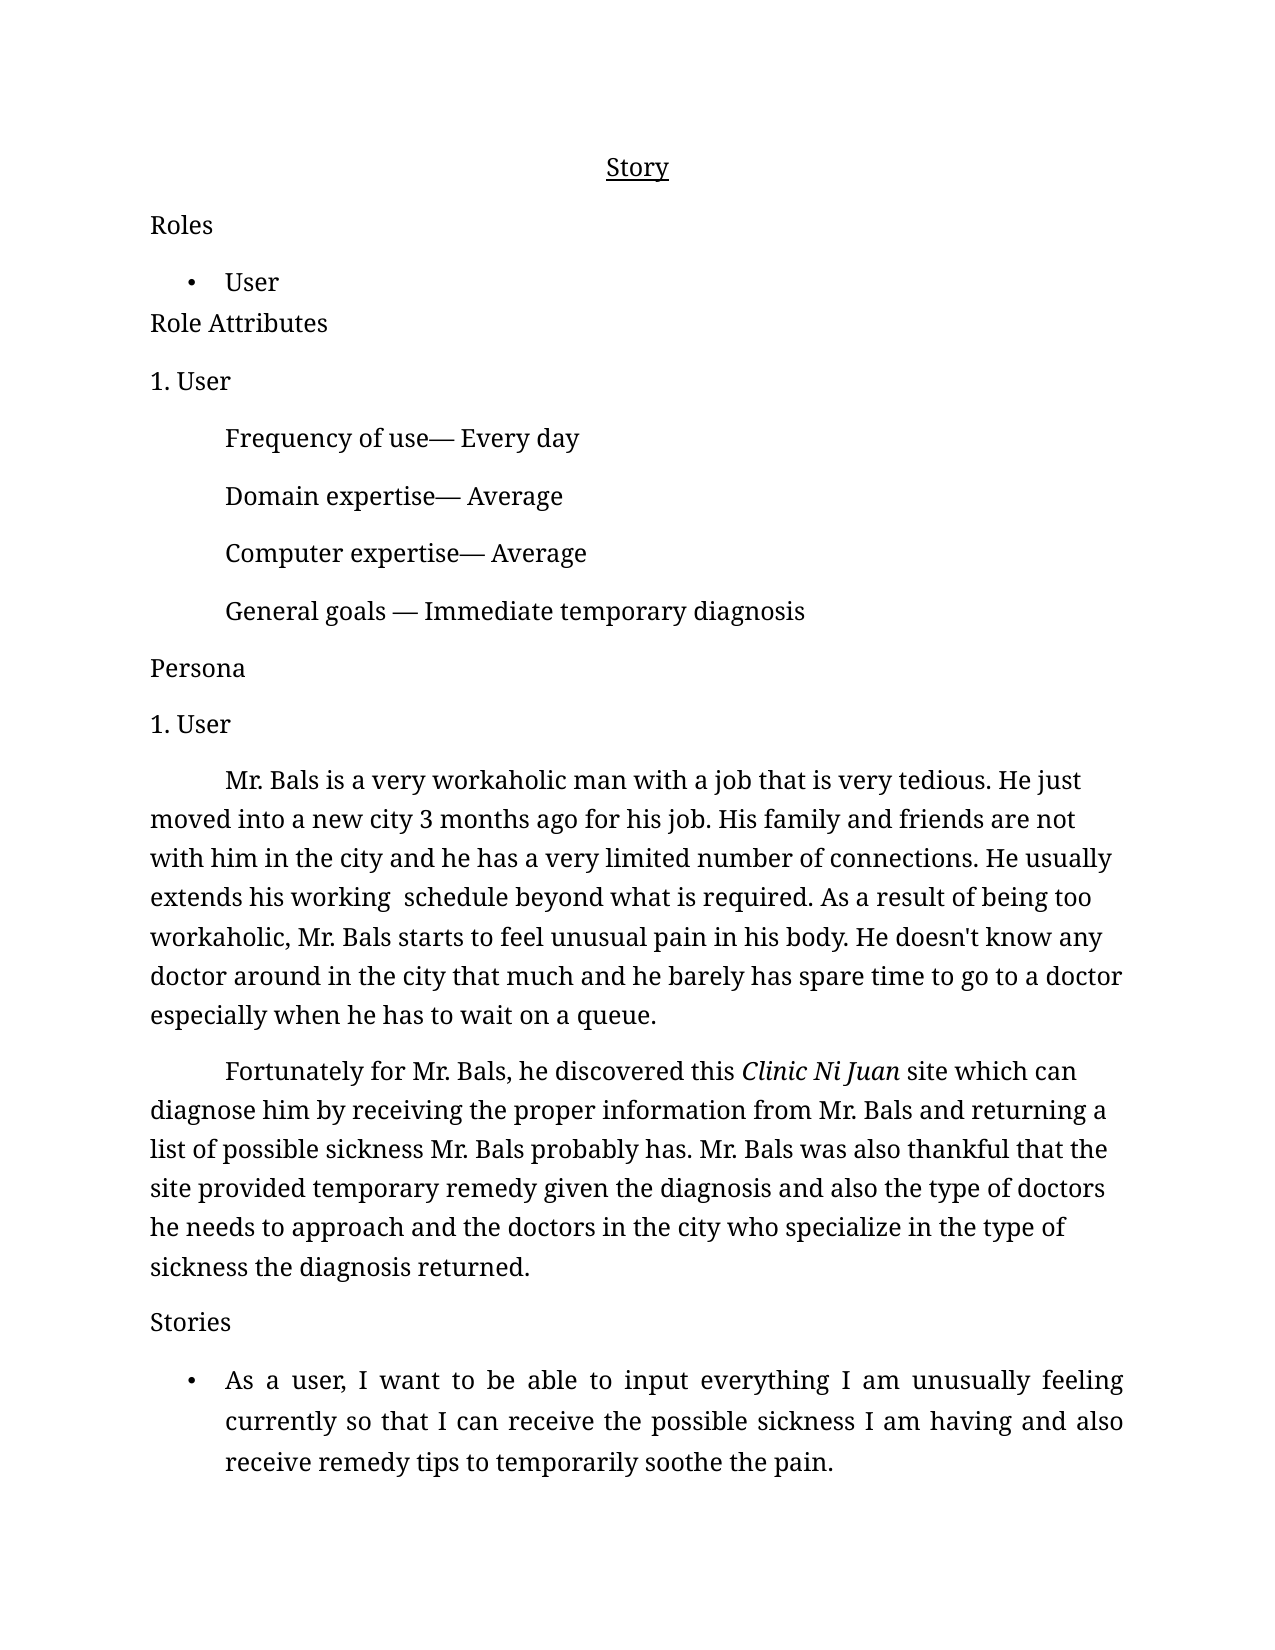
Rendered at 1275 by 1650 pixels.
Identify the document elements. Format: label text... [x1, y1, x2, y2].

text Frequency of use— Every day [225, 421, 1125, 455]
text Role Attributes [150, 306, 1125, 340]
text General goals — Immediate temporary diagnosis [225, 593, 1125, 627]
list User [187, 265, 1125, 299]
text Computer expertise— Average [225, 536, 1125, 570]
text Persona [150, 651, 1125, 685]
text Mr. Bals is a very workaholic man with a job that is very tedious. He just moved into a new city 3 months ago for his job. His family and friends are not with him in the city and he has a very limited number of connections. He usually extends his working schedule beyond what is required. As a result of being too workaholic, Mr. Bals starts to feel unusual pain in his body. He doesn't know any doctor around in the city that much and he barely has spare time to go to a doctor especially when he has to wait on a queue. [150, 762, 1125, 1032]
text 1. User [150, 707, 1125, 741]
text Story [150, 150, 1125, 184]
text Fortunately for Mr. Bals, he discovered this Clinic Ni Juan site which can diagnose him by receiving the proper information from Mr. Bals and returning a list of possible sickness Mr. Bals probably has. Mr. Bals was also thankful that the site provided temporary remedy given the diagnosis and also the type of doctors he needs to approach and the doctors in the city who specialize in the type of sickness the diagnosis returned. [150, 1053, 1125, 1283]
list As a user, I want to be able to input everything I am unusually feeling currently so that I can receive the possible sickness I am having and also receive remedy tips to temporarily soothe the pain. [187, 1362, 1125, 1478]
text 1. User [150, 363, 1125, 397]
text Stories [150, 1305, 1125, 1339]
text Domain expertise— Average [225, 478, 1125, 512]
text Roles [150, 207, 1125, 242]
